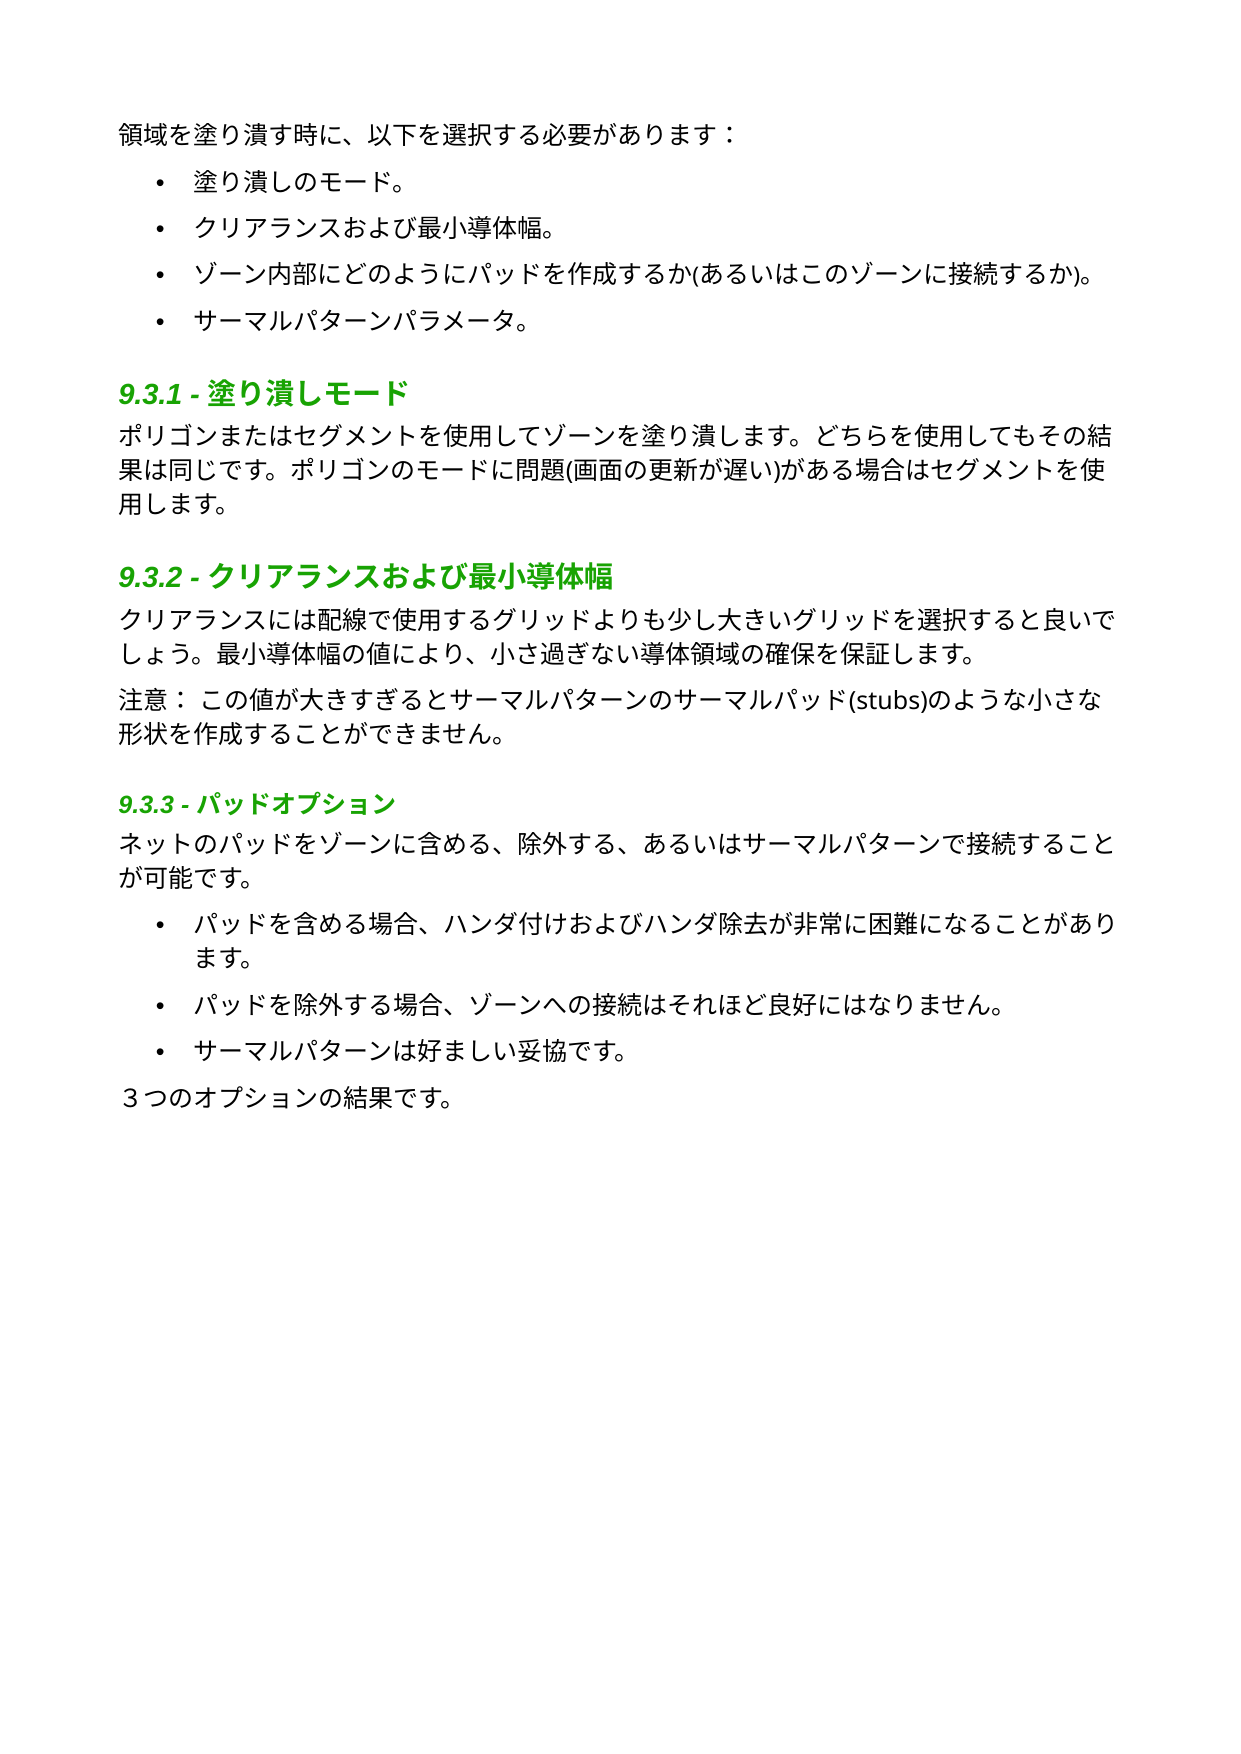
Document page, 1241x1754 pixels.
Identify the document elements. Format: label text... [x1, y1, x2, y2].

text ３つのオプションの結果です。 [118, 1081, 1122, 1115]
subtitle パッドオプション [118, 787, 1122, 821]
subtitle クリアランスおよび最小導体幅 [118, 557, 1122, 596]
text 注意： この値が大きすぎるとサーマルパターンのサーマルパッド(stubs)のような小さな形状を作成することができません。 [118, 683, 1122, 751]
text ポリゴンまたはセグメントを使用してゾーンを塗り潰します。どちらを使用してもその結果は同じです。ポリゴンのモードに問題(画面の更新が遅い)がある場合はセグメントを使用します。 [118, 419, 1122, 521]
list ゾーン内部にどのようにパッドを作成するか(あるいはこのゾーンに接続するか)。 [156, 257, 1122, 291]
text クリアランスには配線で使用するグリッドよりも少し大きいグリッドを選択すると良いでしょう。最小導体幅の値により、小さ過ぎない導体領域の確保を保証します。 [118, 603, 1122, 671]
list パッドを含める場合、ハンダ付けおよびハンダ除去が非常に困難になることがあります。 [156, 907, 1122, 975]
list 塗り潰しのモード。 [156, 164, 1122, 198]
list パッドを除外する場合、ゾーンへの接続はそれほど良好にはなりません。 [156, 988, 1122, 1022]
text 領域を塗り潰す時に、以下を選択する必要があります： [118, 118, 1122, 152]
list クリアランスおよび最小導体幅。 [156, 211, 1122, 245]
list サーマルパターンは好ましい妥協です。 [156, 1034, 1122, 1068]
subtitle 塗り潰しモード [118, 373, 1122, 413]
list サーマルパターンパラメータ。 [156, 304, 1122, 338]
text ネットのパッドをゾーンに含める、除外する、あるいはサーマルパターンで接続することが可能です。 [118, 827, 1122, 895]
